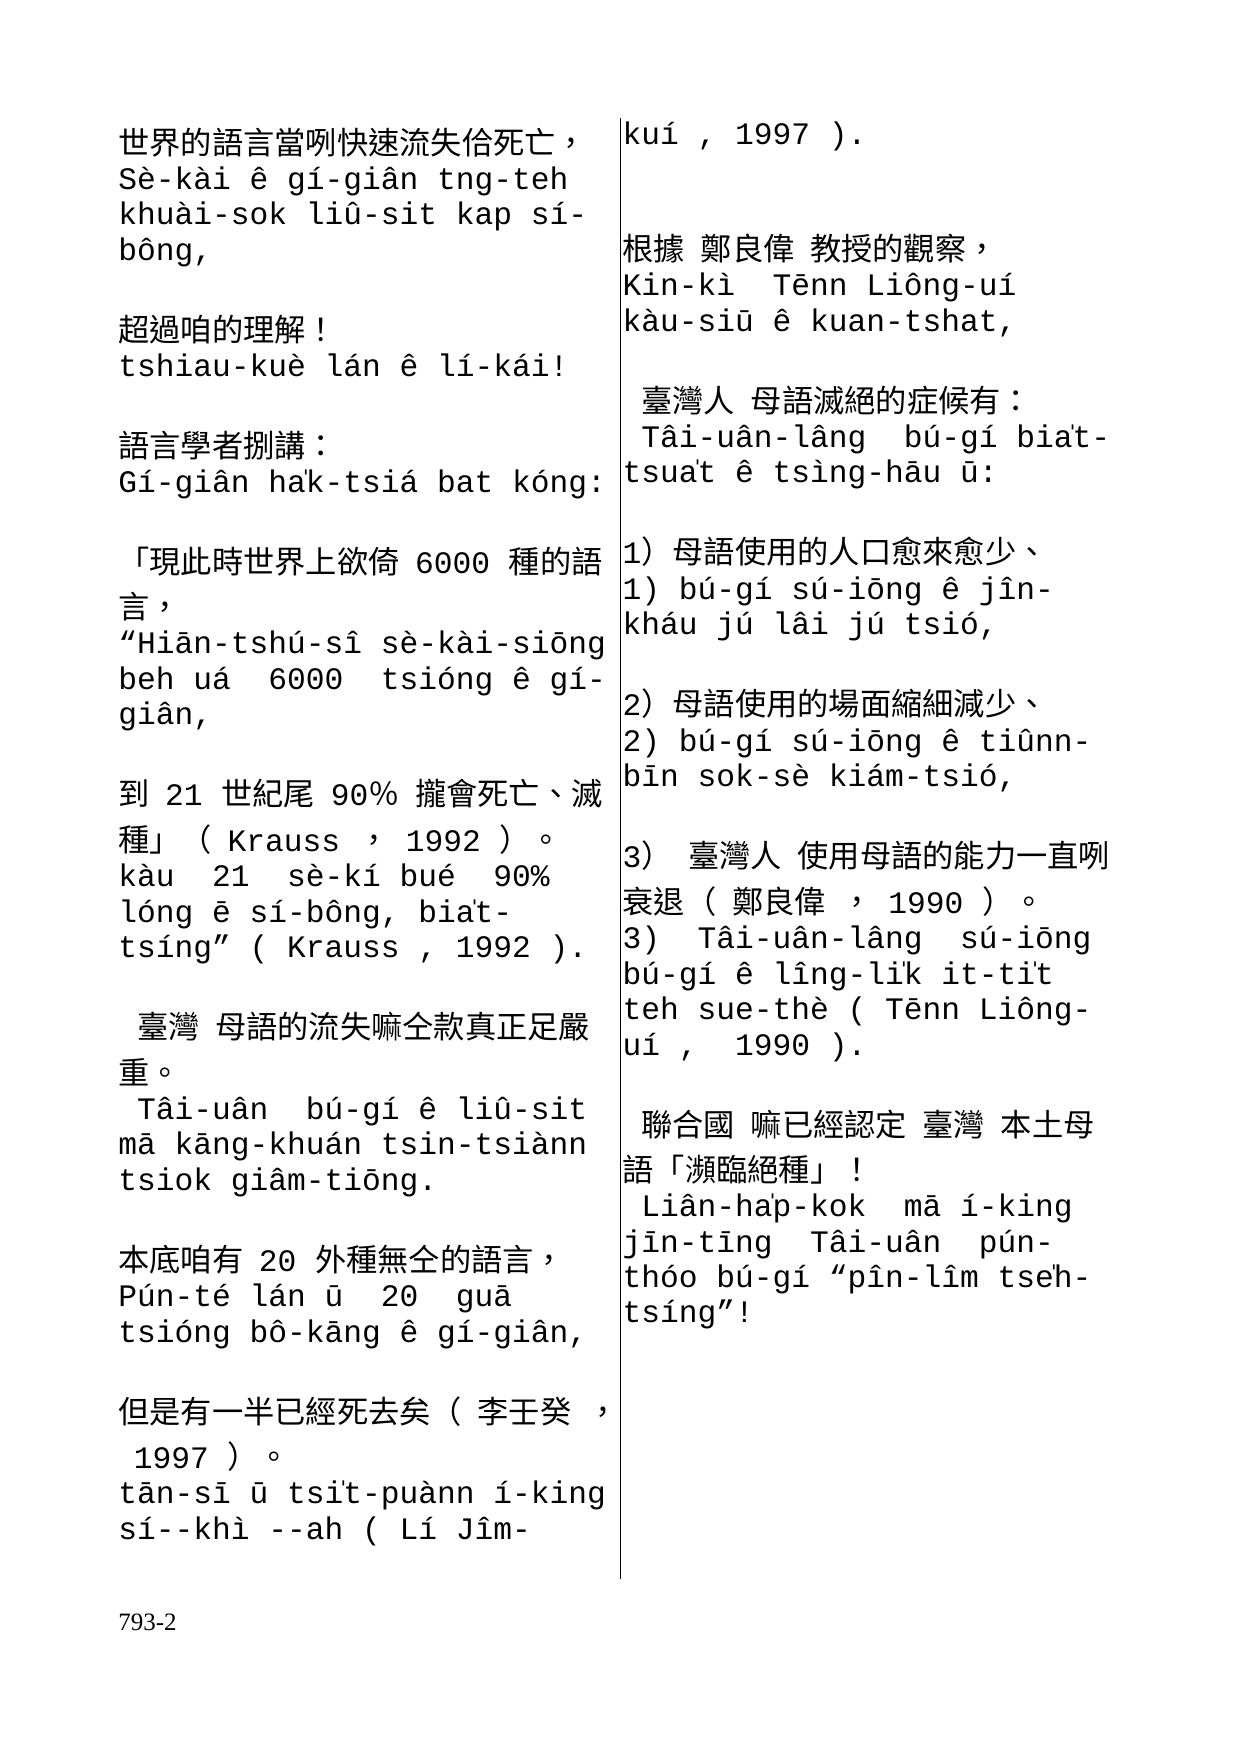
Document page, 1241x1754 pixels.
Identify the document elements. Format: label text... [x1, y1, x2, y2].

text 「現此時世界上欲倚 6000 種的語言， [118, 537, 618, 628]
text kàu 21 sè-kí bué 90% lóng ē sí-bông, bia̍t-tsíng” ( Krauss , 1992 ). [118, 861, 618, 967]
text 2) bú-gí sú-iōng ê tiûnn-bīn sok-sè kiám-tsió, [622, 725, 1122, 796]
text “Hiān-tshú-sî sè-kài-siōng beh uá 6000 tsióng ê gí-giân, [118, 628, 618, 734]
text 超過咱的理解！ [118, 305, 618, 350]
text Sè-kài ê gí-giân tng-teh khuài-sok liû-sit kap sí-bông, [118, 163, 618, 269]
text 語言學者捌講： [118, 421, 618, 466]
text Pún-té lán ū 20 guā tsióng bô-kāng ê gí-giân, [118, 1281, 618, 1351]
text 到 21 世紀尾 90％ 攏會死亡、滅種」（ Krauss ， 1992 ）。 [118, 769, 618, 861]
text 但是有一半已經死去矣（ 李壬癸 ， 1997 ）。 [118, 1387, 618, 1478]
text 臺灣人 母語滅絕的症候有： [622, 376, 1122, 421]
text Tâi-uân-lâng bú-gí bia̍t-tsua̍t ê tsìng-hāu ū: [622, 421, 1122, 492]
text 聯合國 嘛已經認定 臺灣 本土母語「瀕臨絕種」！ [622, 1100, 1122, 1191]
text 1）母語使用的人口愈來愈少、 [622, 528, 1122, 573]
text tān-sī ū tsi̍t-puànn í-king sí--khì --ah ( Lí Jîm- [118, 1478, 618, 1548]
text Liân-ha̍p-kok mā í-king jīn-tīng Tâi-uân pún-thóo bú-gí “pîn-lîm tse̍h-tsíng”! [622, 1191, 1122, 1332]
text 1) bú-gí sú-iōng ê jîn-kháu jú lâi jú tsió, [622, 573, 1122, 644]
text 2）母語使用的場面縮細減少、 [622, 679, 1122, 725]
text 世界的語言當咧快速流失佮死亡， [118, 118, 618, 163]
text Gí-giân ha̍k-tsiá bat kóng: [118, 466, 618, 502]
text 3） 臺灣人 使用母語的能力一直咧衰退（ 鄭良偉 ， 1990 ）。 [622, 831, 1122, 923]
text kuí , 1997 ). [622, 118, 1122, 153]
text tshiau-kuè lán ê lí-kái! [118, 350, 618, 386]
text 臺灣 母語的流失嘛仝款真正足嚴重。 [118, 1002, 618, 1093]
text 本底咱有 20 外種無仝的語言， [118, 1235, 618, 1281]
text Tâi-uân bú-gí ê liû-sit mā kāng-khuán tsin-tsiànn tsiok giâm-tiōng. [118, 1093, 618, 1199]
text 3) Tâi-uân-lâng sú-iōng bú-gí ê lîng-li̍k it-ti̍t teh sue-thè ( Tēnn Liông-uí , 1990 ). [622, 923, 1122, 1064]
text 根據 鄭良偉 教授的觀察， [622, 224, 1122, 269]
text Kin-kì Tēnn Liông-uí kàu-siū ê kuan-tshat, [622, 269, 1122, 340]
